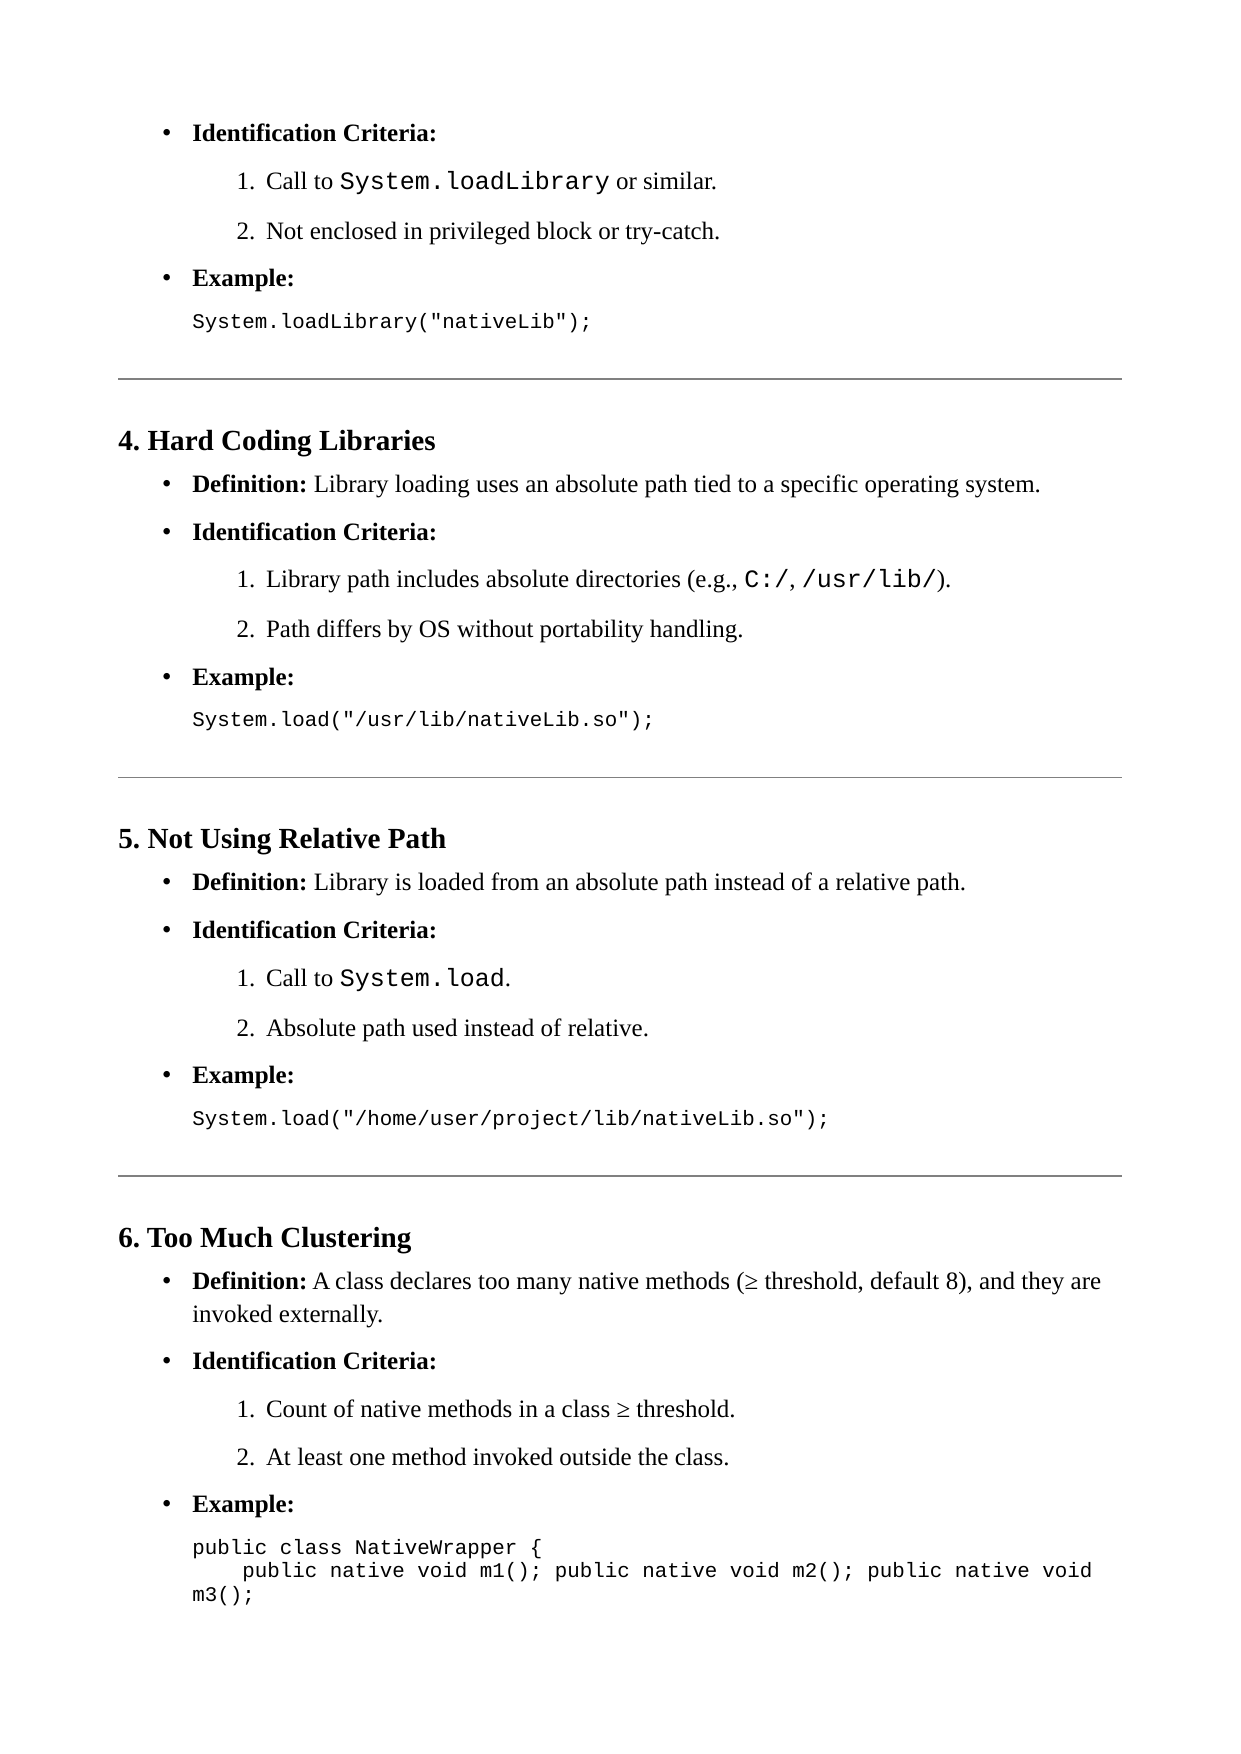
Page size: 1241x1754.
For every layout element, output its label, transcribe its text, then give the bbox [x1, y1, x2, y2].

list Call to System.load. [236, 963, 1122, 993]
list Count of native methods in a class ≥ threshold. [236, 1394, 1122, 1423]
list public class NativeWrapper { [162, 1537, 1122, 1561]
list Path differs by OS without portability handling. [236, 614, 1122, 643]
list At least one method invoked outside the class. [236, 1442, 1122, 1470]
list System.loadLibrary("nativeLib"); [162, 311, 1122, 334]
list Example: [162, 1060, 1122, 1089]
list Example: [162, 1489, 1122, 1518]
list Definition: Library is loaded from an absolute path instead of a relative path. [162, 867, 1122, 896]
list System.load("/home/user/project/lib/nativeLib.so"); [162, 1108, 1122, 1131]
subtitle 5. Not Using Relative Path [118, 821, 1122, 855]
list Example: [162, 263, 1122, 292]
list Example: [162, 662, 1122, 691]
list Definition: A class declares too many native methods (≥ threshold, default 8), and they are invoked externally. [162, 1266, 1122, 1328]
list Library path includes absolute directories (e.g., C:/, /usr/lib/). [236, 564, 1122, 595]
list System.load("/usr/lib/nativeLib.so"); [162, 709, 1122, 733]
list Identification Criteria: [162, 1346, 1122, 1375]
list Definition: Library loading uses an absolute path tied to a specific operating system. [162, 469, 1122, 498]
list Identification Criteria: [162, 517, 1122, 545]
list Identification Criteria: [162, 915, 1122, 944]
list Absolute path used instead of relative. [236, 1013, 1122, 1041]
list Identification Criteria: [162, 118, 1122, 147]
list Call to System.loadLibrary or similar. [236, 166, 1122, 197]
subtitle 6. Too Much Clustering [118, 1220, 1122, 1253]
list public native void m1(); public native void m2(); public native void m3(); [162, 1561, 1122, 1608]
list Not enclosed in privileged block or try-catch. [236, 216, 1122, 244]
subtitle 4. Hard Coding Libraries [118, 423, 1122, 456]
